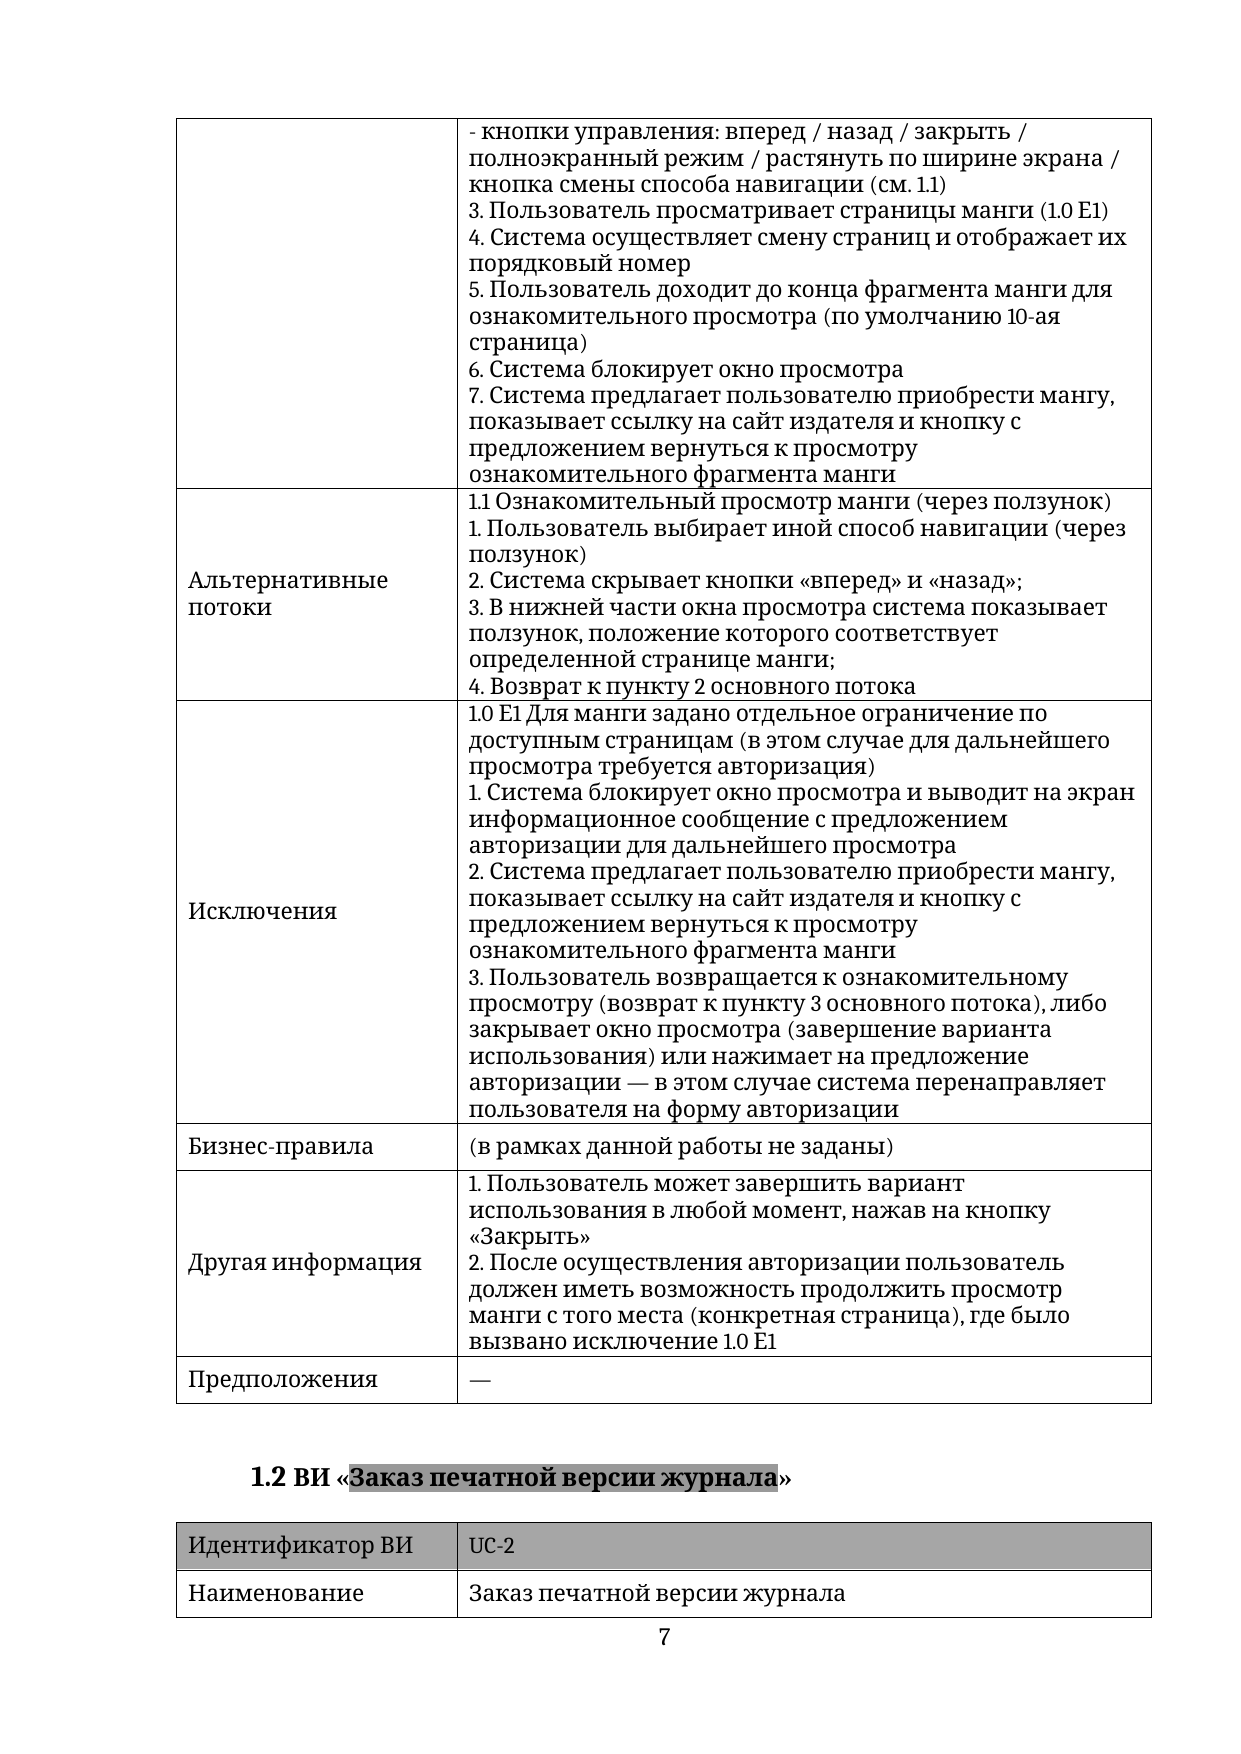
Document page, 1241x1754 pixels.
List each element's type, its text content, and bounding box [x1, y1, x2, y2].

table_cell Предположения [177, 1357, 457, 1403]
table_cell 1.1 Ознакомительный просмотр манги (через ползунок) 1. Пользователь выбирает иной способ навигации (через ползунок) 2. Система скрывает кнопки «вперед» и «назад»; 3. В нижней части окна просмотра система показывает ползунок, положение которого соответствует определенной странице манги; 4. Возврат к пункту 2 основного потока [458, 489, 1151, 700]
table_cell — [458, 1357, 1151, 1403]
table_cell Альтернативные потоки [177, 489, 457, 700]
table_cell 1.0 Е1 Для манги задано отдельное ограничение по доступным страницам (в этом случае для дальнейшего просмотра требуется авторизация) 1. Система блокирует окно просмотра и выводит на экран информационное сообщение с предложением авторизации для дальнейшего просмотра 2. Система предлагает пользователю приобрести мангу, показывает ссылку на сайт издателя и кнопку с предложением вернуться к просмотру ознакомительного фрагмента манги 3. Пользователь возвращается к ознакомительному просмотру (возврат к пункту 3 основного потока), либо закрывает окно просмотра (завершение варианта использования) или нажимает на предложение авторизации — в этом случае система перенаправляет пользователя на форму авторизации [458, 701, 1151, 1123]
table_cell Бизнес-правила [177, 1124, 457, 1170]
table_header Идентификатор ВИ [177, 1523, 457, 1569]
table_cell Другая информация [177, 1171, 457, 1356]
table_cell - кнопки управления: вперед / назад / закрыть / полноэкранный режим / растянуть по ширине экрана / кнопка смены способа навигации (см. 1.1) 3. Пользователь просматривает страницы манги (1.0 Е1) 4. Система осуществляет смену страниц и отображает их порядковый номер 5. Пользователь доходит до конца фрагмента манги для ознакомительного просмотра (по умолчанию 10-ая страница) 6. Система блокирует окно просмотра 7. Система предлагает пользователю приобрести мангу, показывает ссылку на сайт издателя и кнопку с предложением вернуться к просмотру ознакомительного фрагмента манги [458, 119, 1151, 488]
table_header UC-2 [458, 1523, 1151, 1569]
table_cell Заказ печатной версии журнала [458, 1571, 1151, 1617]
table_cell (в рамках данной работы не заданы) [458, 1124, 1151, 1170]
table_cell 1. Пользователь может завершить вариант использования в любой момент, нажав на кнопку «Закрыть» 2. После осуществления авторизации пользователь должен иметь возможность продолжить просмотр манги с того места (конкретная страница), где было вызвано исключение 1.0 Е1 [458, 1171, 1151, 1356]
table_cell [177, 119, 457, 488]
table_cell Исключения [177, 701, 457, 1123]
list ВИ «Заказ печатной версии журнала» [251, 1460, 1152, 1493]
table_cell Наименование [177, 1571, 457, 1617]
